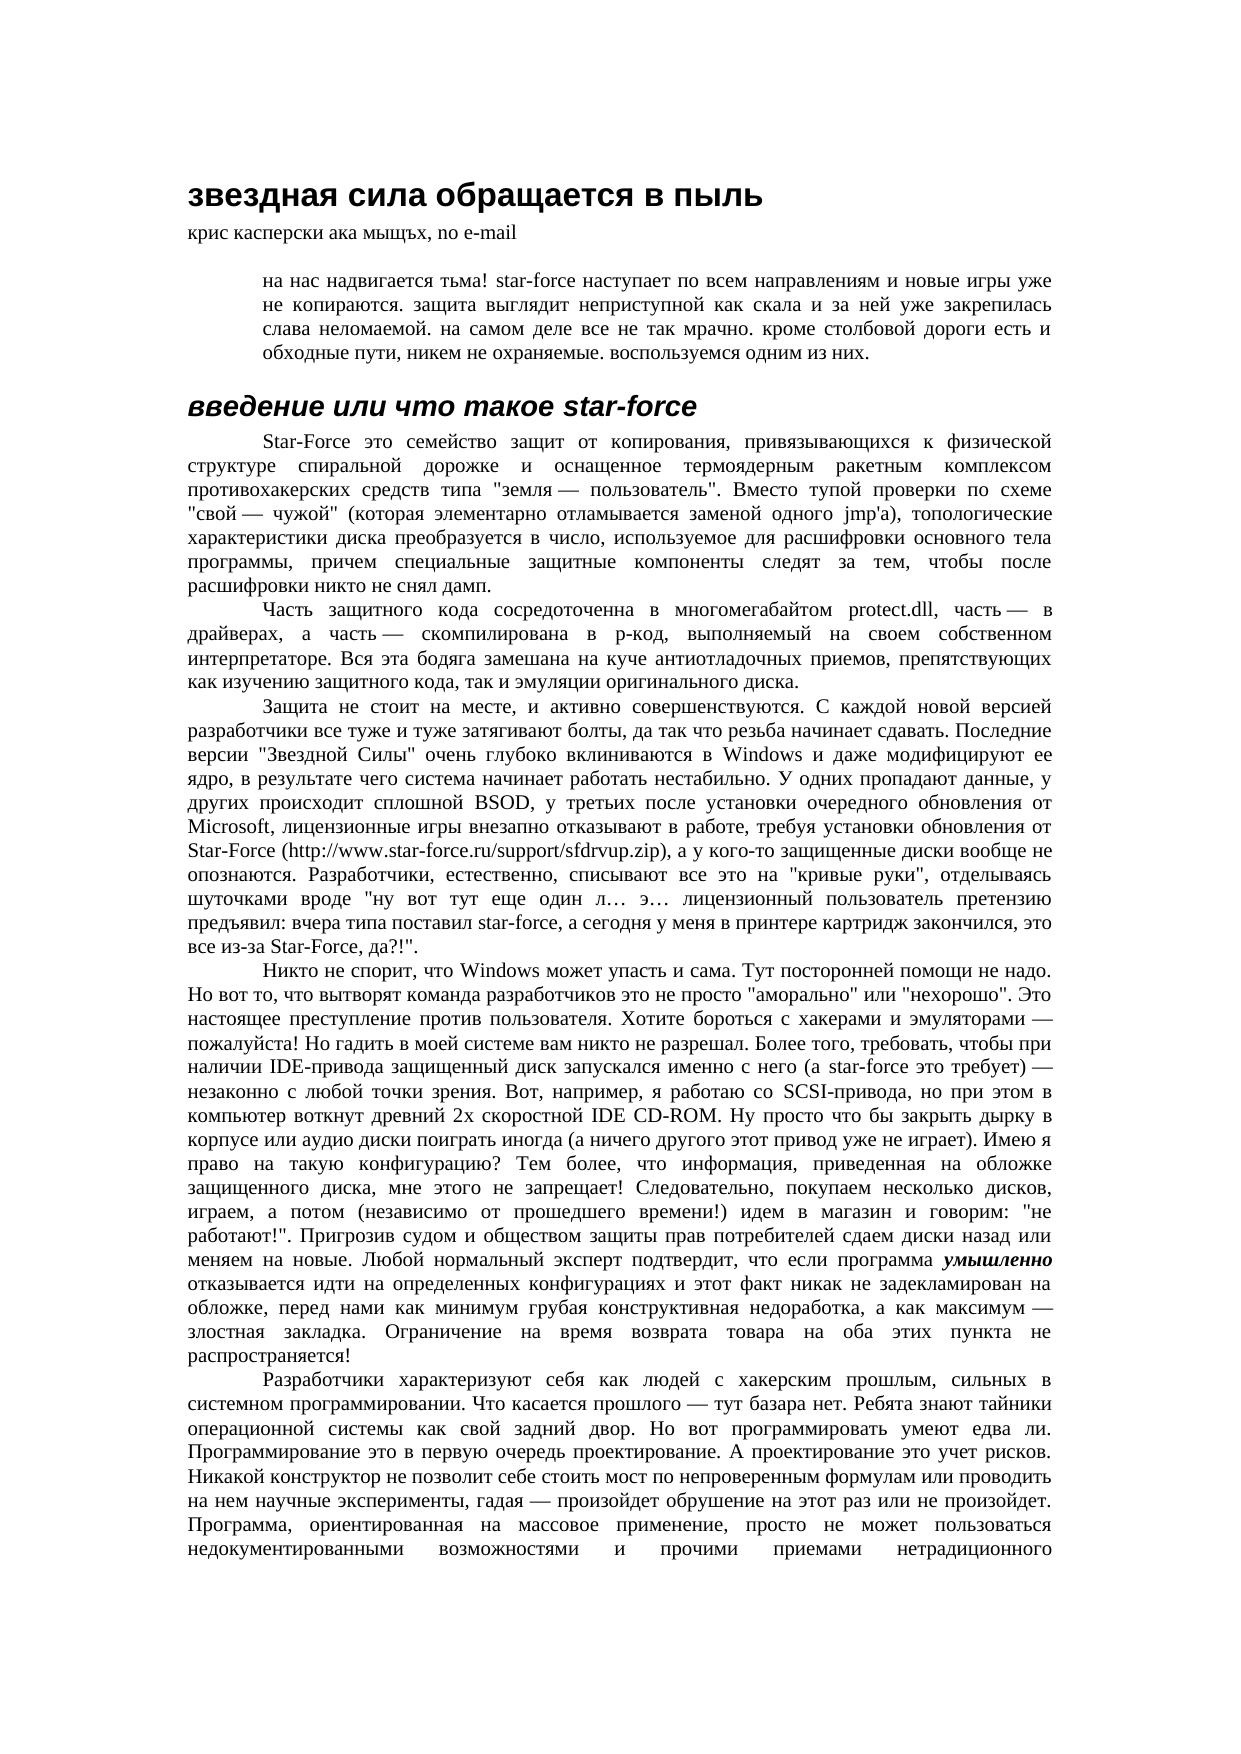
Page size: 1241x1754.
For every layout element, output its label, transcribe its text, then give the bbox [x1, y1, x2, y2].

text Разработчики характеризуют себя как людей с хакерским прошлым, сильных в системном программировании. Что касается прошлого — тут базара нет. Ребята знают тайники операционной системы как свой задний двор. Но вот программировать умеют едва ли. Программирование это в первую очередь проектирование. А проектирование это учет рисков. Никакой конструктор не позволит себе стоить мост по непроверенным формулам или проводить на нем научные эксперименты, гадая — произойдет обрушение на этот раз или не произойдет. Программа, ориентированная на массовое применение, просто не может пользоваться недокументированными возможностями и прочими приемами нетрадиционного [187, 1367, 1053, 1560]
subtitle введение или что такое star-force [187, 389, 1053, 423]
text Никто не спорит, что Windows может упасть и сама. Тут посторонней помощи не надо. Но вот то, что вытворят команда разработчиков это не просто "аморально" или "нехорошо". Это настоящее преступление против пользователя. Хотите бороться с хакерами и эмуляторами — пожалуйста! Но гадить в моей системе вам никто не разрешал. Более того, требовать, чтобы при наличии IDE-привода защищенный диск запускался именно с него (а star-force это требует) — незаконно с любой точки зрения. Вот, например, я работаю со SCSI-привода, но при этом в компьютер воткнут древний 2x скоростной IDE CD-ROM. Ну просто что бы закрыть дырку в корпусе или аудио диски поиграть иногда (а ничего другого этот привод уже не играет). Имею я право на такую конфигурацию? Тем более, что информация, приведенная на обложке защищенного диска, мне этого не запрещает! Следовательно, покупаем несколько дисков, играем, а потом (независимо от прошедшего времени!) идем в магазин и говорим: "не работают!". Пригрозив судом и обществом защиты прав потребителей сдаем диски назад или меняем на новые. Любой нормальный эксперт подтвердит, что если программа умышленно отказывается идти на определенных конфигурациях и этот факт никак не задекламирован на обложке, перед нами как минимум грубая конструктивная недоработка, а как максимум — злостная закладка. Ограничение на время возврата товара на оба этих пункта не распространяется! [187, 958, 1053, 1367]
text Часть защитного кода сосредоточенна в многомегабайтом protect.dll, часть — в драйверах, а часть — скомпилирована в p-код, выполняемый на своем собственном интерпретаторе. Вся эта бодяга замешана на куче антиотладочных приемов, препятствующих как изучению защитного кода, так и эмуляции оригинального диска. [187, 597, 1053, 693]
subtitle звездная сила обращается в пыль [187, 175, 1053, 213]
text Защита не стоит на месте, и активно совершенствуются. С каждой новой версией разработчики все туже и туже затягивают болты, да так что резьба начинает сдавать. Последние версии "Звездной Силы" очень глубоко вклиниваются в Windows и даже модифицируют ее ядро, в результате чего система начинает работать нестабильно. У одних пропадают данные, у других происходит сплошной BSOD, у третьих после установки очередного обновления от Microsoft, лицензионные игры внезапно отказывают в работе, требуя установки обновления от Star-Force (http://www.star-force.ru/support/sfdrvup.zip), а у кого-то защищенные диски вообще не опознаются. Разработчики, естественно, списывают все это на "кривые руки", отделываясь шуточками вроде "ну вот тут еще один л… э… лицензионный пользователь претензию предъявил: вчера типа поставил star-force, а сегодня у меня в принтере картридж закончился, это все из-за Star-Force, да?!". [187, 693, 1053, 958]
text крис касперски ака мыщъх, no e-mail [187, 220, 1053, 244]
text Star-Force это семейство защит от копирования, привязывающихся к физической структуре спиральной дорожке и оснащенное термоядерным ракетным комплексом противохакерских средств типа "земля — пользователь". Вместо тупой проверки по схеме "свой — чужой" (которая элементарно отламывается заменой одного jmp'а), топологические характеристики диска преобразуется в число, используемое для расшифровки основного тела программы, причем специальные защитные компоненты следят за тем, чтобы после расшифровки никто не снял дамп. [187, 429, 1053, 597]
text на нас надвигается тьма! star-force наступает по всем направлениям и новые игры уже не копираются. защита выглядит неприступной как скала и за ней уже закрепилась слава неломаемой. на самом деле все не так мрачно. кроме столбовой дороги есть и обходные пути, никем не охраняемые. воспользуемся одним из них. [262, 268, 1053, 364]
